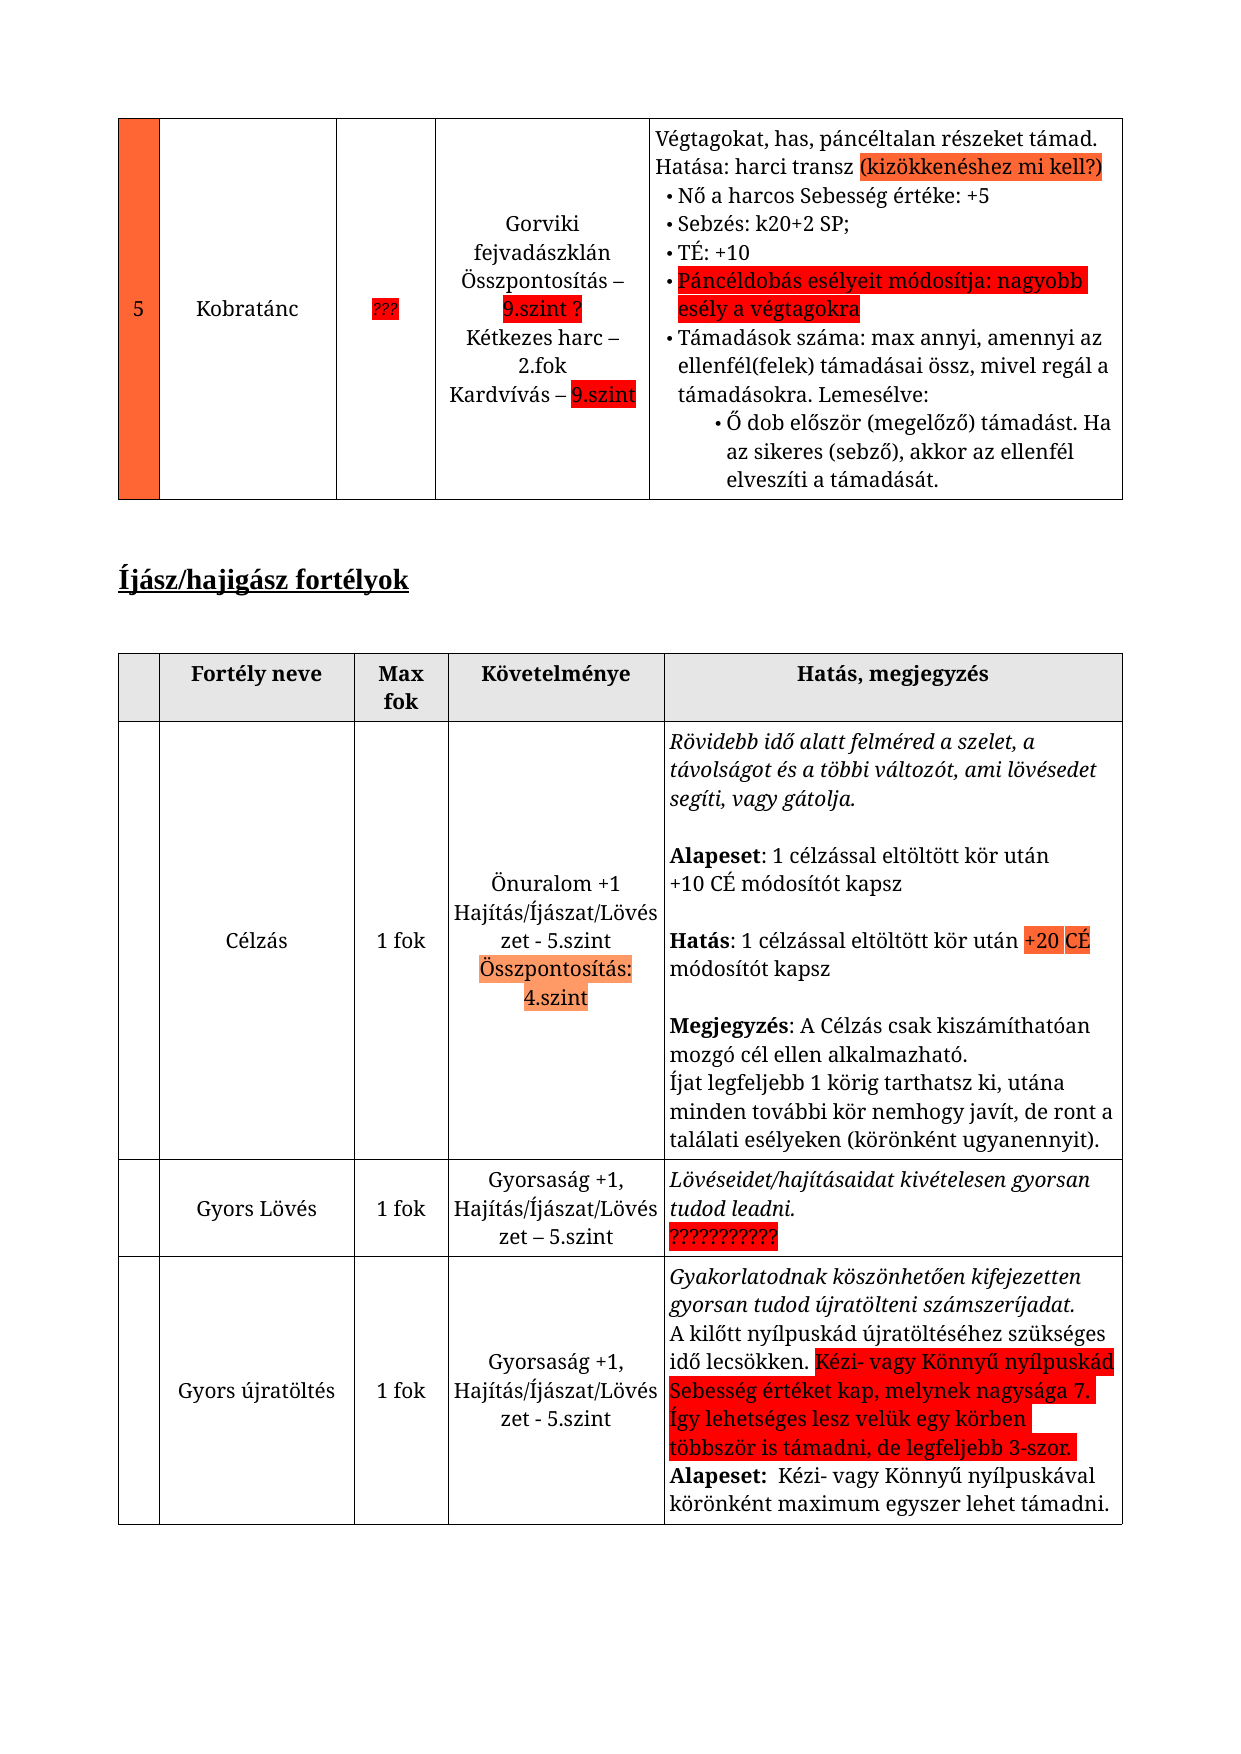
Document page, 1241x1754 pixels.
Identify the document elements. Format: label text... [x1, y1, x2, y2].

table_cell Gyors Lövés [160, 1160, 354, 1256]
table_cell Gyorsaság +1, Hajítás/Íjászat/Lövészet - 5.szint [449, 1257, 664, 1524]
table_header 5 [119, 119, 159, 499]
table_cell Gyorsaság +1, Hajítás/Íjászat/Lövészet – 5.szint [449, 1160, 664, 1256]
table_header ??? [337, 119, 435, 499]
table_cell Önuralom +1 Hajítás/Íjászat/Lövészet - 5.szint Összpontosítás: 4.szint [449, 722, 664, 1159]
table_cell Lövéseidet/hajításaidat kivételesen gyorsan tudod leadni. ??????????? [665, 1160, 1122, 1256]
table_cell Gyors újratöltés [160, 1257, 354, 1524]
table_header [119, 654, 159, 721]
table_header Végtagokat, has, páncéltalan részeket támad. Hatása: harci transz (kizökkenéshez mi kell?) Nő a harcos Sebesség értéke: +5 Sebzés: k20+2 SP; TÉ: +10 Páncéldobás esélyeit módosítja: nagyobb esély a végtagokra Támadások száma: max annyi, amennyi az ellenfél(felek) támadásai össz, mivel regál a támadásokra. Lemesélve: Ő dob először (megelőző) támadást. Ha az sikeres (sebző), akkor az ellenfél elveszíti a támadását. [650, 119, 1122, 499]
table_header Gorviki fejvadászklán Összpontosítás – 9.szint ? Kétkezes harc – 2.fok Kardvívás – 9.szint [436, 119, 649, 499]
table_cell [119, 1160, 159, 1256]
table_cell [119, 722, 159, 1159]
table_cell 1 fok [355, 722, 448, 1159]
table_cell Rövidebb idő alatt felméred a szelet, a távolságot és a többi változót, ami lövésedet segíti, vagy gátolja. Alapeset: 1 célzással eltöltött kör után +10 CÉ módosítót kapsz Hatás: 1 célzással eltöltött kör után +20 CÉ módosítót kapsz Megjegyzés: A Célzás csak kiszámíthatóan mozgó cél ellen alkalmazható. Íjat legfeljebb 1 körig tarthatsz ki, utána minden további kör nemhogy javít, de ront a találati esélyeken (körönként ugyanennyit). [665, 722, 1122, 1159]
table_header Max fok [355, 654, 448, 721]
table_cell [119, 1257, 159, 1524]
table_header Hatás, megjegyzés [665, 654, 1122, 721]
table_header Kobratánc [160, 119, 336, 499]
text Íjász/hajigász fortélyok [118, 562, 1122, 595]
table_cell Célzás [160, 722, 354, 1159]
table_cell Gyakorlatodnak köszönhetően kifejezetten gyorsan tudod újratölteni számszeríjadat. A kilőtt nyílpuskád újratöltéséhez szükséges idő lecsökken. Kézi- vagy Könnyű nyílpuskád Sebesség értéket kap, melynek nagysága 7. Így lehetséges lesz velük egy körben többször is támadni, de legfeljebb 3-szor. Alapeset: Kézi- vagy Könnyű nyílpuskával körönként maximum egyszer lehet támadni. [665, 1257, 1122, 1524]
table_header Követelménye [449, 654, 664, 721]
table_cell 1 fok [355, 1257, 448, 1524]
table_cell 1 fok [355, 1160, 448, 1256]
table_header Fortély neve [160, 654, 354, 721]
